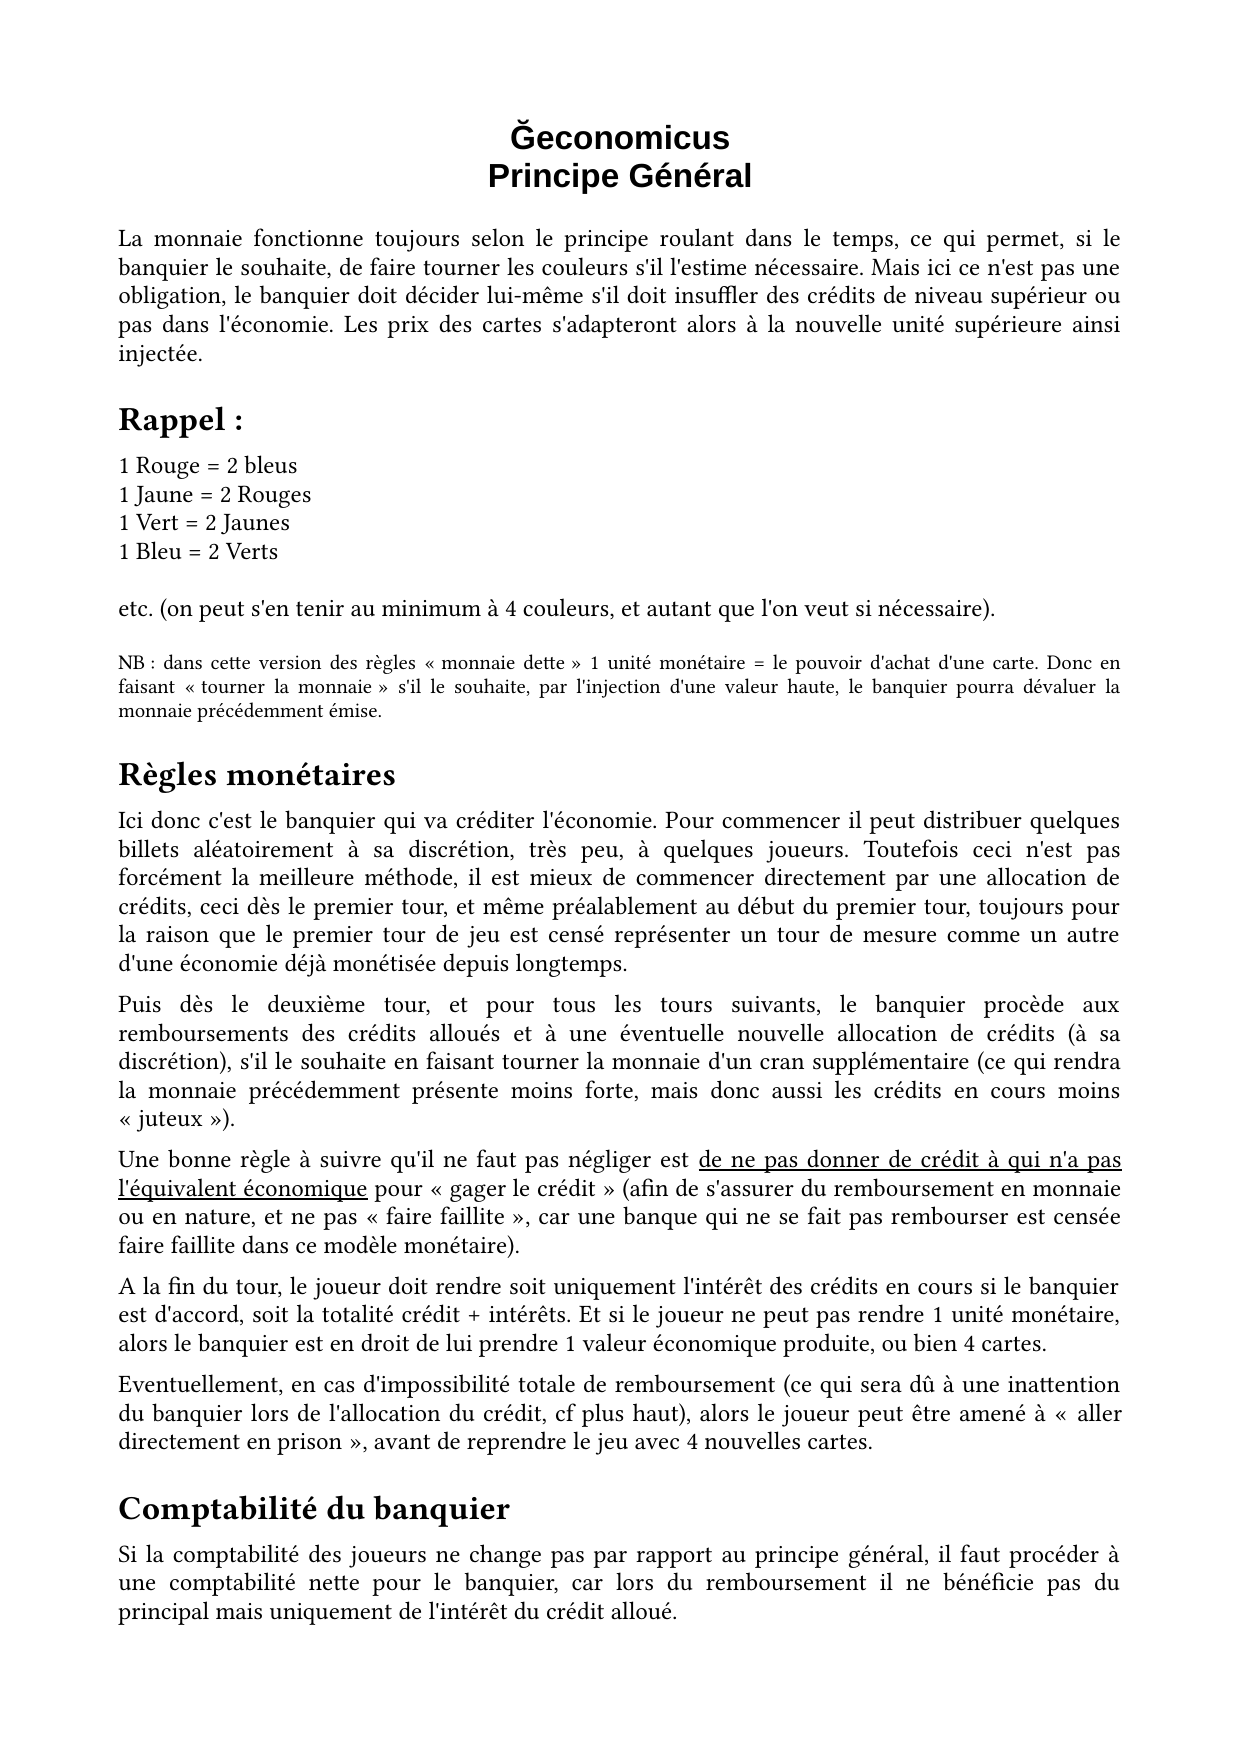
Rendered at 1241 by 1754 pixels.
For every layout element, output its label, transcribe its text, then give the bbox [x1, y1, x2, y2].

text 1 Jaune = 2 Rouges [118, 480, 1122, 508]
text Eventuellement, en cas d'impossibilité totale de remboursement (ce qui sera dû à une inattention du banquier lors de l'allocation du crédit, cf plus haut), alors le joueur peut être amené à « aller directement en prison », avant de reprendre le jeu avec 4 nouvelles cartes. [118, 1370, 1122, 1456]
subtitle Comptabilité du banquier [118, 1489, 1122, 1527]
subtitle Rappel : [118, 401, 1122, 439]
text La monnaie fonctionne toujours selon le principe roulant dans le temps, ce qui permet, si le banquier le souhaite, de faire tourner les couleurs s'il l'estime nécessaire. Mais ici ce n'est pas une obligation, le banquier doit décider lui-même s'il doit insuffler des crédits de niveau supérieur ou pas dans l'économie. Les prix des cartes s'adapteront alors à la nouvelle unité supérieure ainsi injectée. [118, 224, 1122, 367]
text Si la comptabilité des joueurs ne change pas par rapport au principe général, il faut procéder à une comptabilité nette pour le banquier, car lors du remboursement il ne bénéficie pas du principal mais uniquement de l'intérêt du crédit alloué. [118, 1540, 1122, 1625]
text Ici donc c'est le banquier qui va créditer l'économie. Pour commencer il peut distribuer quelques billets aléatoirement à sa discrétion, très peu, à quelques joueurs. Toutefois ceci n'est pas forcément la meilleure méthode, il est mieux de commencer directement par une allocation de crédits, ceci dès le premier tour, et même préalablement au début du premier tour, toujours pour la raison que le premier tour de jeu est censé représenter un tour de mesure comme un autre d'une économie déjà monétisée depuis longtemps. [118, 806, 1122, 978]
text 1 Vert = 2 Jaunes [118, 508, 1122, 537]
text etc. (on peut s'en tenir au minimum à 4 couleurs, et autant que l'on veut si nécessaire). [118, 594, 1122, 622]
text 1 Bleu = 2 Verts [118, 537, 1122, 565]
text 1 Rouge = 2 bleus [118, 451, 1122, 480]
subtitle Règles monétaires [118, 756, 1122, 794]
text A la fin du tour, le joueur doit rendre soit uniquement l'intérêt des crédits en cours si le banquier est d'accord, soit la totalité crédit + intérêts. Et si le joueur ne peut pas rendre 1 unité monétaire, alors le banquier est en droit de lui prendre 1 valeur économique produite, ou bien 4 cartes. [118, 1272, 1122, 1358]
text Puis dès le deuxième tour, et pour tous les tours suivants, le banquier procède aux remboursements des crédits alloués et à une éventuelle nouvelle allocation de crédits (à sa discrétion), s'il le souhaite en faisant tourner la monnaie d'un cran supplémentaire (ce qui rendra la monnaie précédemment présente moins forte, mais donc aussi les crédits en cours moins « juteux »). [118, 990, 1122, 1133]
text NB : dans cette version des règles « monnaie dette » 1 unité monétaire = le pouvoir d'achat d'une carte. Donc en faisant « tourner la monnaie » s'il le souhaite, par l'injection d'une valeur haute, le banquier pourra dévaluer la monnaie précédemment émise. [118, 651, 1122, 722]
text Une bonne règle à suivre qu'il ne faut pas négliger est de ne pas donner de crédit à qui n'a pas l'équivalent économique pour « gager le crédit » (afin de s'assurer du remboursement en monnaie ou en nature, et ne pas « faire faillite », car une banque qui ne se fait pas rembourser est censée faire faillite dans ce modèle monétaire). [118, 1145, 1122, 1259]
